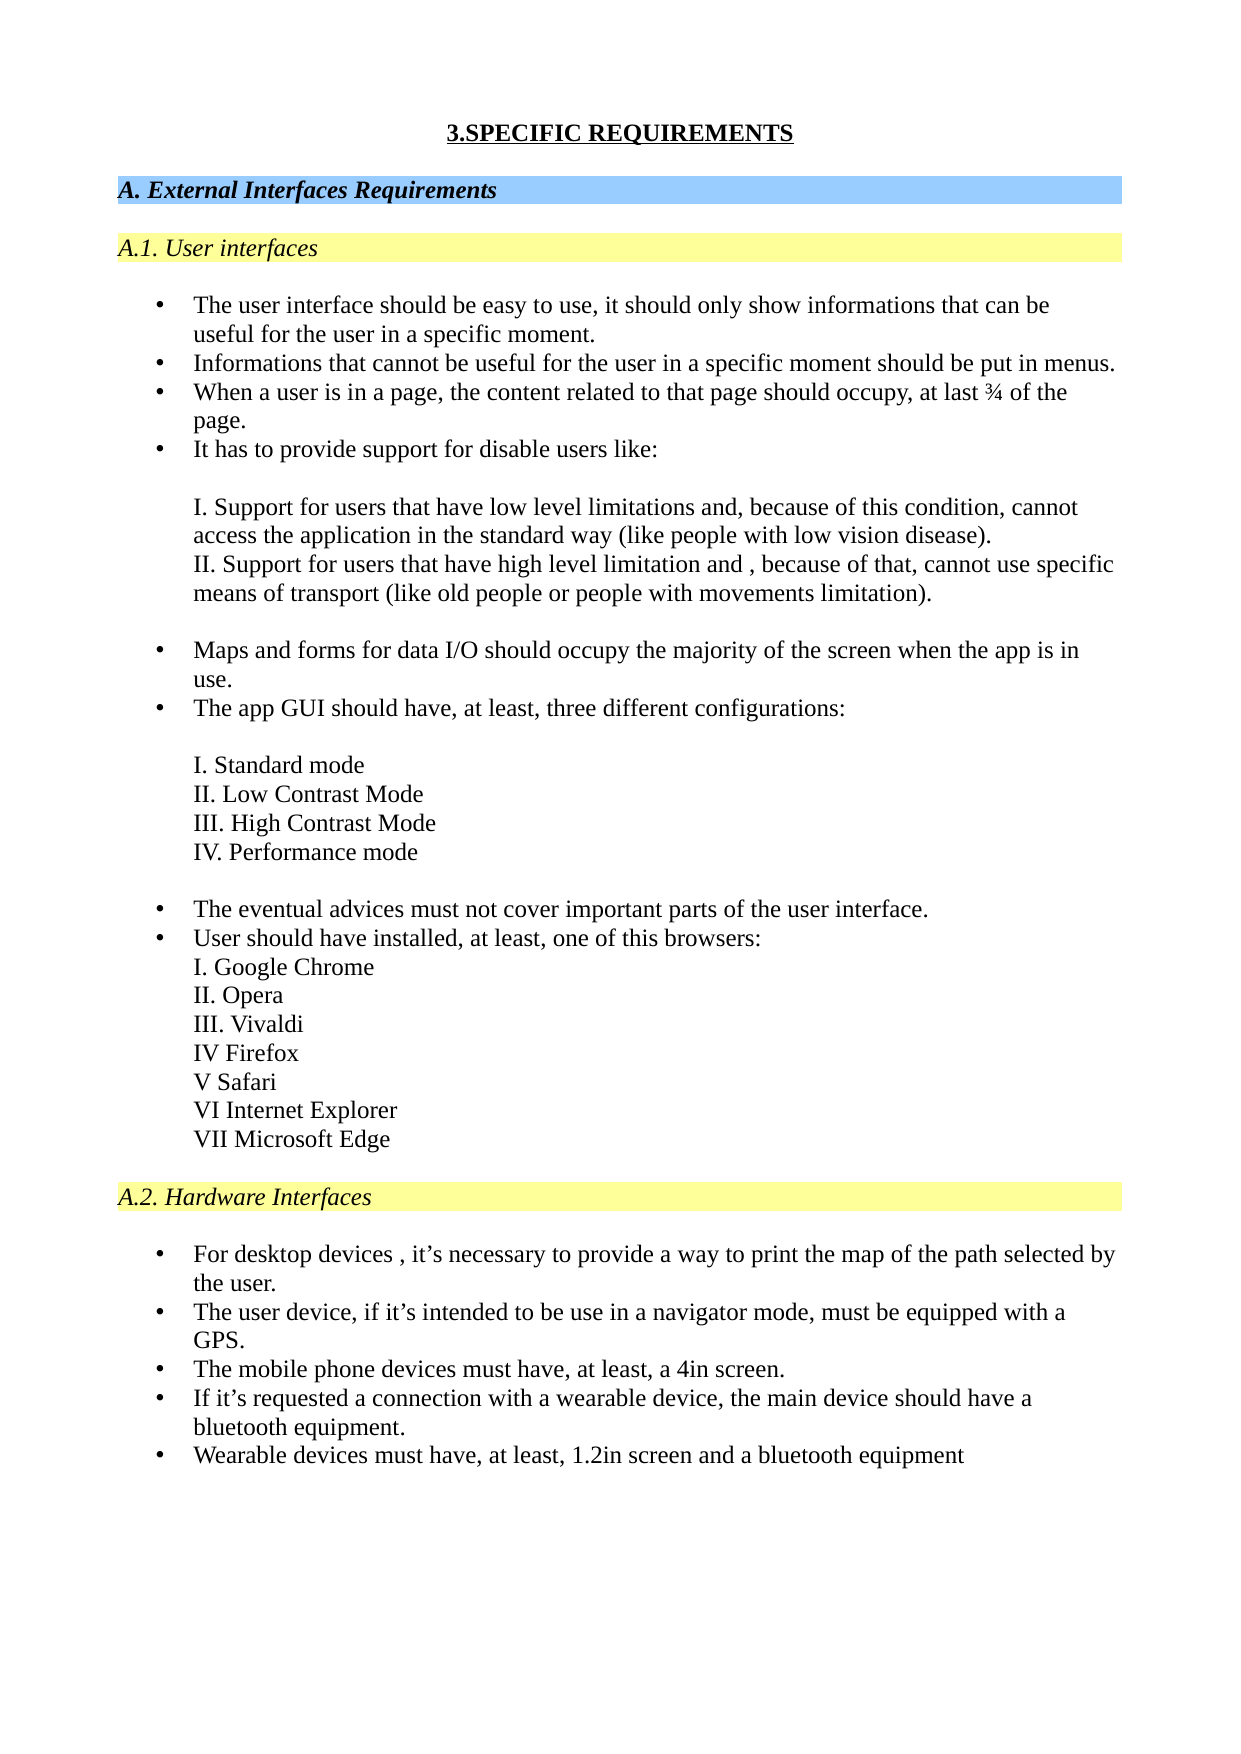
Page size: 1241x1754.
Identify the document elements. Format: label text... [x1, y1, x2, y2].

list useful for the user in a specific moment. [156, 319, 1122, 348]
list The mobile phone devices must have, at least, a 4in screen. [156, 1354, 1122, 1383]
list If it’s requested a connection with a wearable device, the main device should have a bluetooth equipment. [156, 1383, 1122, 1441]
text A.1. User interfaces [118, 233, 1122, 262]
list The eventual advices must not cover important parts of the user interface. [156, 894, 1122, 923]
list The app GUI should have, at least, three different configurations: I. Standard mode II. Low Contrast Mode III. High Contrast Mode IV. Performance mode [156, 693, 1122, 894]
text A.2. Hardware Interfaces [118, 1182, 1122, 1211]
list The user device, if it’s intended to be use in a navigator mode, must be equipped with a GPS. [156, 1297, 1122, 1354]
list It has to provide support for disable users like: I. Support for users that have low level limitations and, because of this condition, cannot access the application in the standard way (like people with low vision disease). II. Support for users that have high level limitation and , because of that, cannot use specific means of transport (like old people or people with movements limitation). [156, 434, 1122, 636]
list Informations that cannot be useful for the user in a specific moment should be put in menus. [156, 348, 1122, 377]
list Maps and forms for data I/O should occupy the majority of the screen when the app is in use. [156, 636, 1122, 693]
text 3.SPECIFIC REQUIREMENTS [118, 118, 1122, 147]
text A. External Interfaces Requirements [118, 176, 1122, 204]
list The user interface should be easy to use, it should only show informations that can be [156, 291, 1122, 319]
list Wearable devices must have, at least, 1.2in screen and a bluetooth equipment [156, 1441, 1122, 1498]
list For desktop devices , it’s necessary to provide a way to print the map of the path selected by the user. [156, 1239, 1122, 1297]
list User should have installed, at least, one of this browsers: I. Google Chrome II. Opera III. Vivaldi IV Firefox V Safari VI Internet Explorer VII Microsoft Edge [156, 923, 1122, 1153]
list When a user is in a page, the content related to that page should occupy, at last ¾ of the page. [156, 377, 1122, 434]
